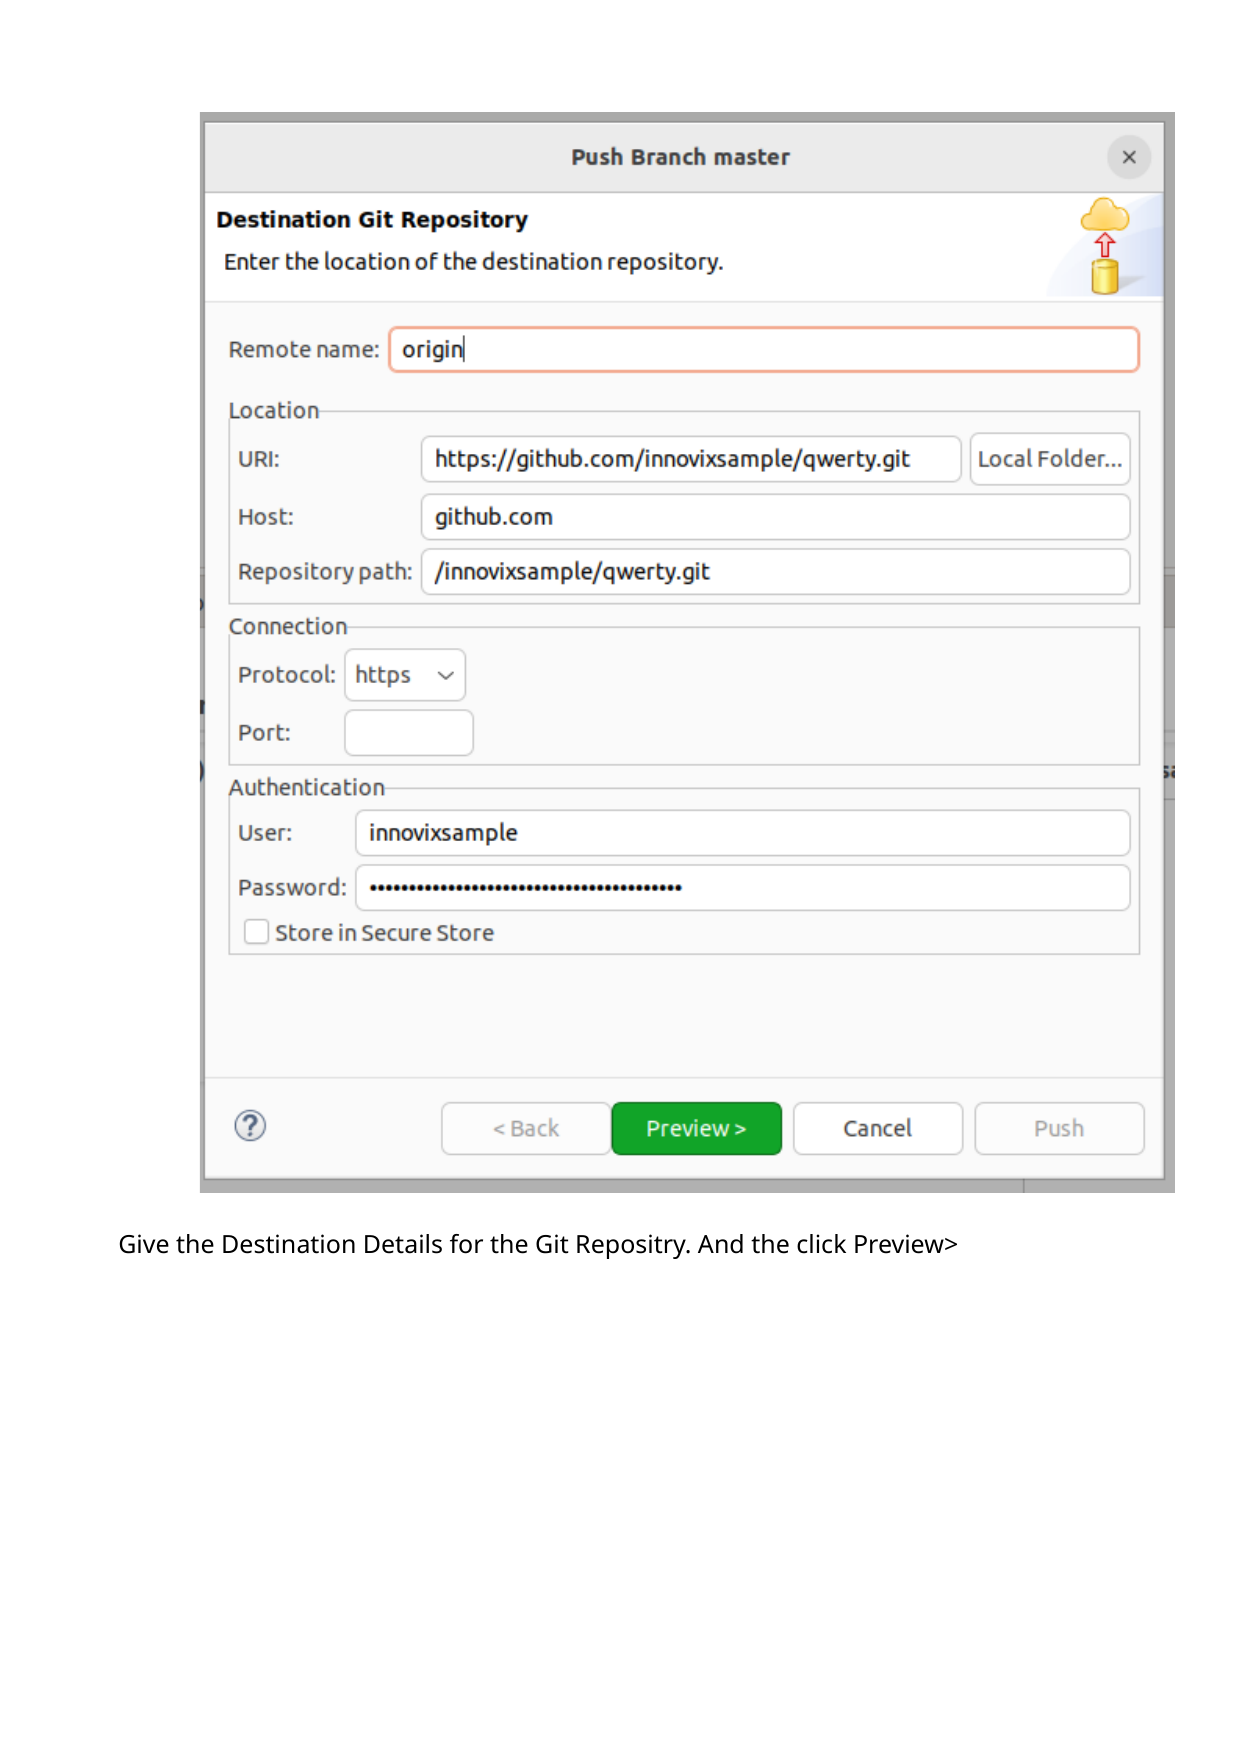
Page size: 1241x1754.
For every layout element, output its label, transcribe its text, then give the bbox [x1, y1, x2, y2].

text Give the Destination Details for the Git Repositry. And the click Preview> [118, 1226, 1122, 1260]
picture [199, 112, 1175, 1193]
